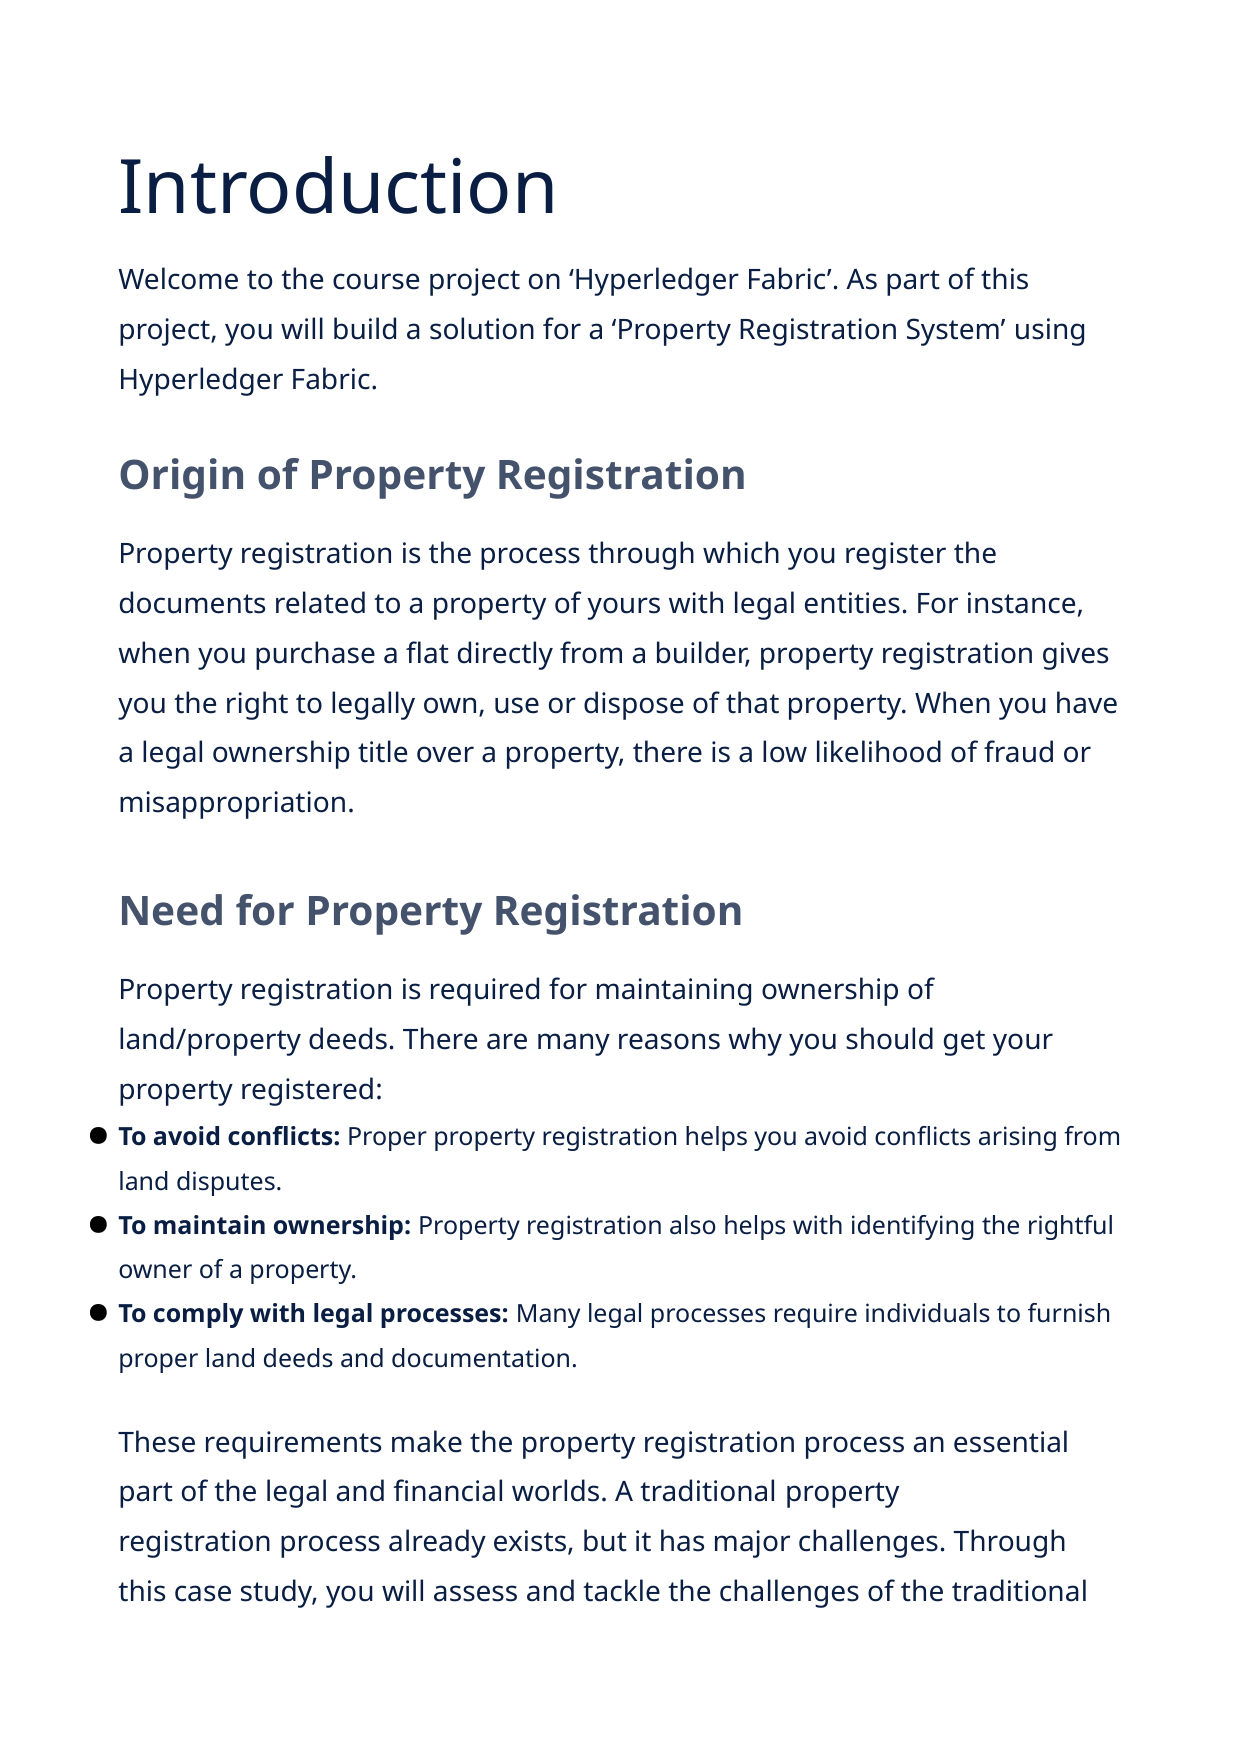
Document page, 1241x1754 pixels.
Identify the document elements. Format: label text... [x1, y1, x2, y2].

text Property registration is the process through which you register the documents related to a property of yours with legal entities. For instance, when you purchase a flat directly from a builder, property registration gives you the right to legally own, use or dispose of that property. When you have a legal ownership title over a property, there is a low likelihood of fraud or misappropriation. [118, 533, 1122, 871]
subtitle Origin of Property Registration [118, 446, 1122, 501]
text Property registration is required for maintaining ownership of land/property deeds. There are many reasons why you should get your property registered: [118, 969, 1122, 1107]
list To maintain ownership: Property registration also helps with identifying the rightful owner of a property. [118, 1207, 1122, 1286]
list To comply with legal processes: Many legal processes require individuals to furnish proper land deeds and documentation. [118, 1296, 1122, 1374]
subtitle Introduction [118, 134, 1122, 236]
subtitle Need for Property Registration [118, 882, 1122, 937]
list To avoid conflicts: Proper property registration helps you avoid conflicts arising from land disputes. [118, 1119, 1122, 1197]
text Welcome to the course project on ‘Hyperledger Fabric’. As part of this project, you will build a solution for a ‘Property Registration System’ using Hyperledger Fabric. [118, 259, 1122, 397]
text These requirements make the property registration process an essential part of the legal and financial worlds. A traditional property registration process already exists, but it has major challenges. Through this case study, you will assess and tackle the challenges of the traditional [118, 1422, 1122, 1609]
